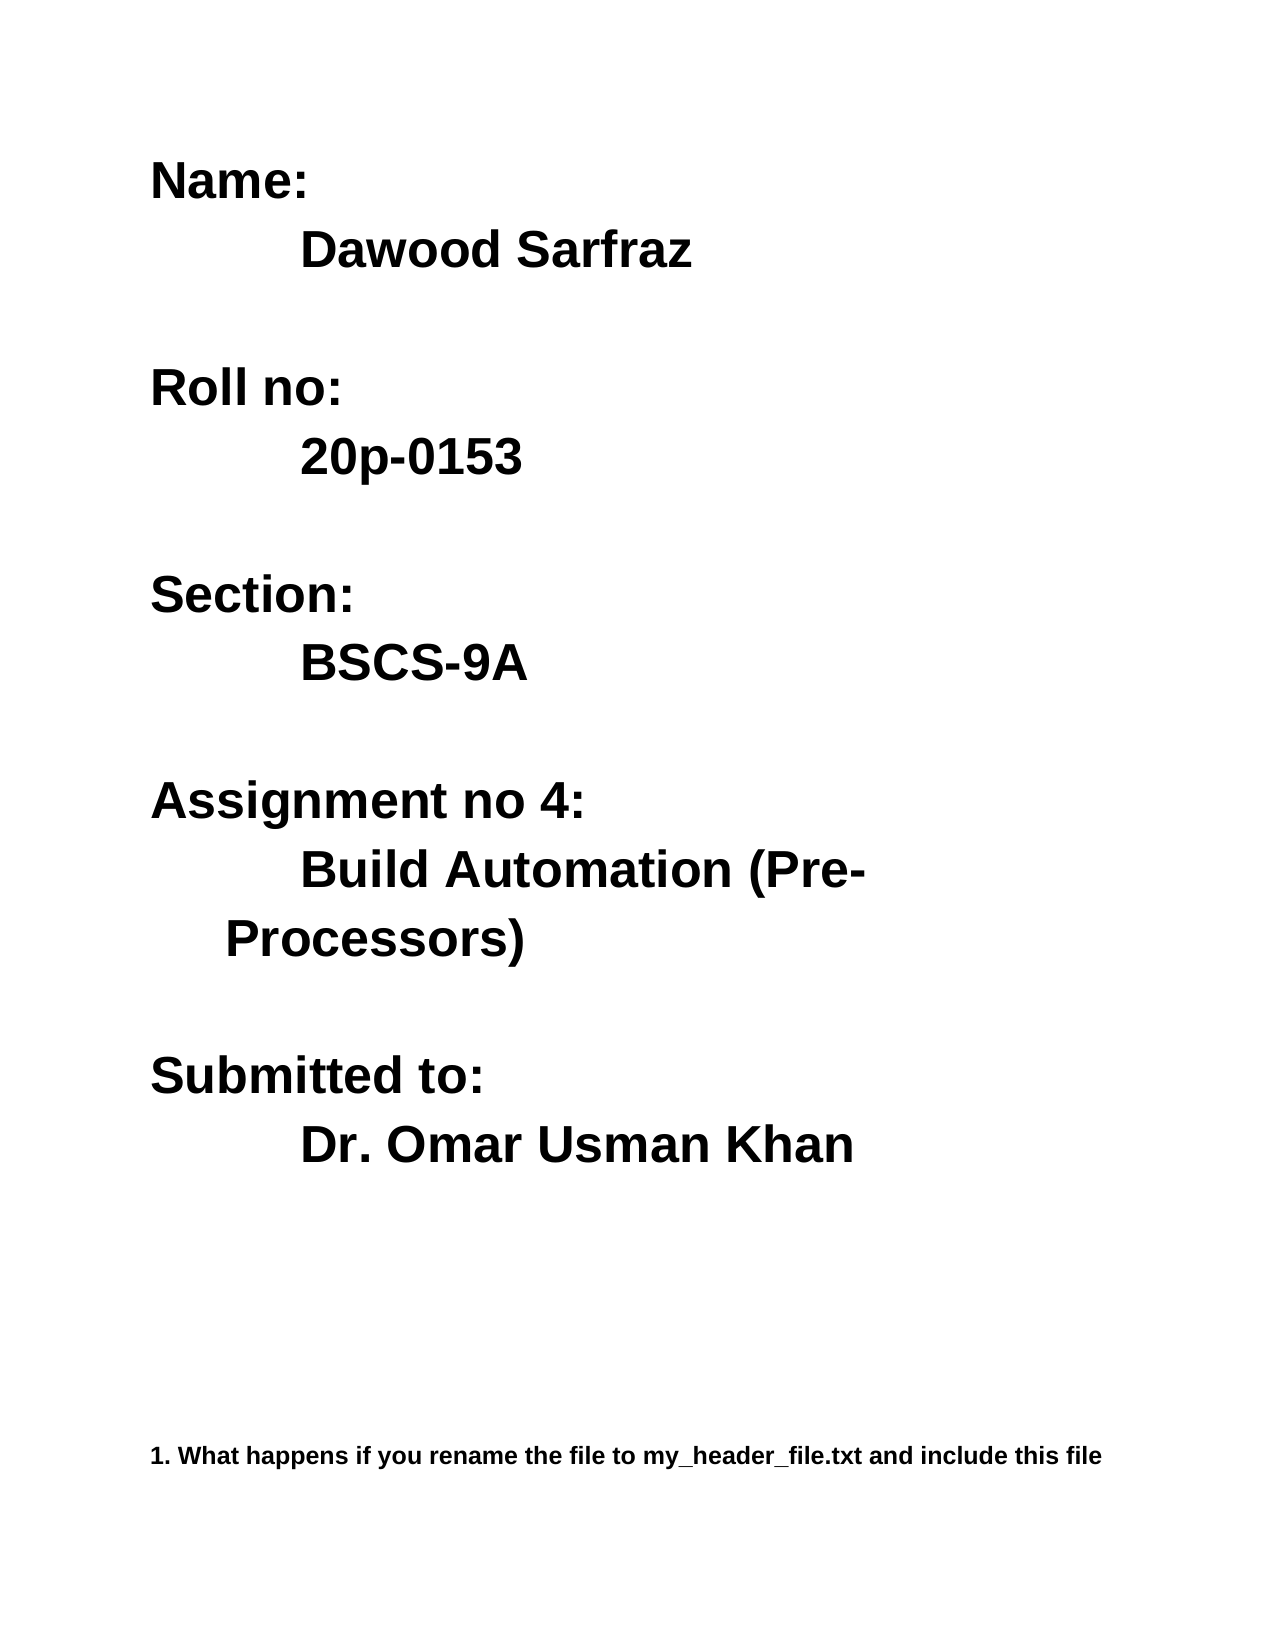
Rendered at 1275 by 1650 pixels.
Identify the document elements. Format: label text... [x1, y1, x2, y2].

text Assignment no 4: [150, 770, 1125, 829]
text Build Automation (Pre-Processors) [225, 838, 1125, 967]
text Submitted to: [150, 1045, 1125, 1105]
text Dr. Omar Usman Khan [225, 1114, 1125, 1174]
text Roll no: [150, 357, 1125, 416]
text Section: [150, 563, 1125, 623]
text 1. What happens if you rename the file to my_header_file.txt and include this file [150, 1441, 1125, 1470]
text Name: [150, 150, 1125, 210]
text 20p-0153 [150, 425, 1125, 485]
text BSCS-9A [225, 632, 1125, 692]
text Dawood Sarfraz [150, 219, 1125, 279]
